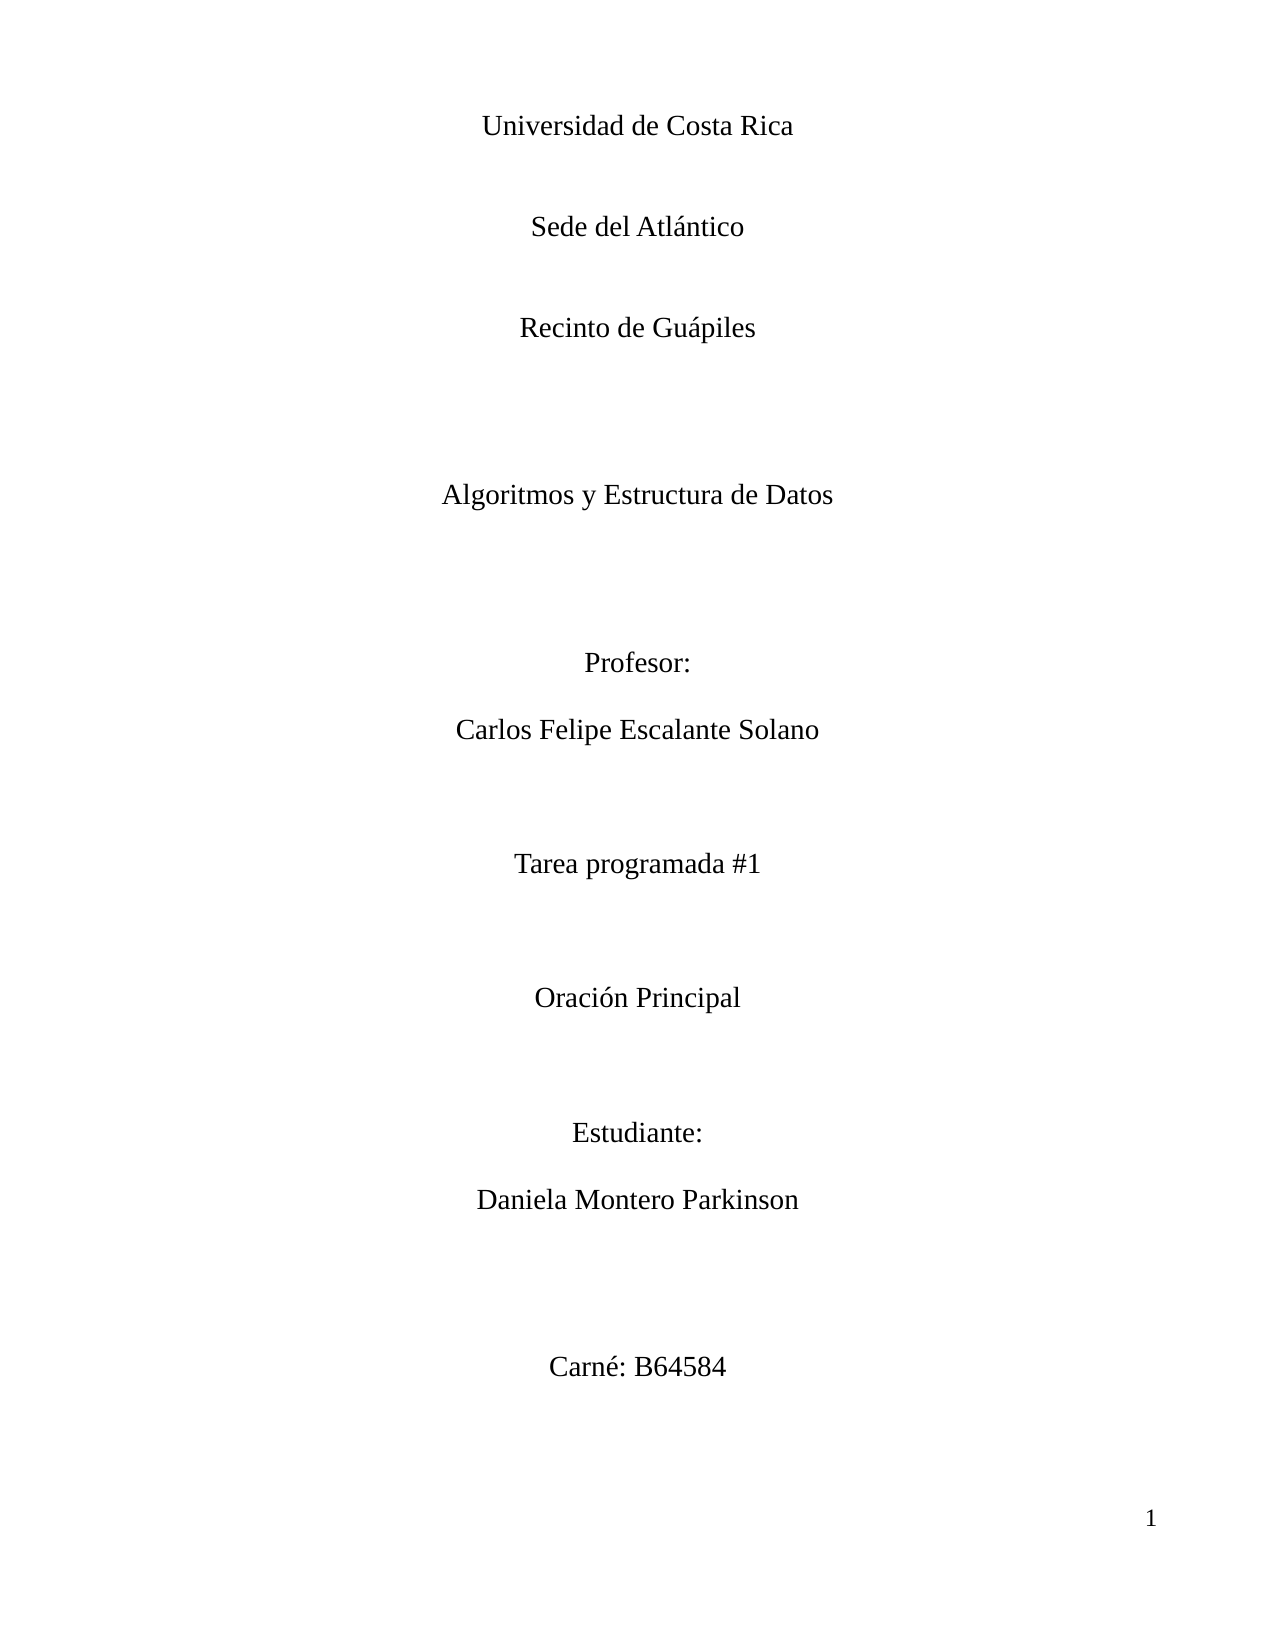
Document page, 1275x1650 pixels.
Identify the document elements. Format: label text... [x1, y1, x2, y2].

text Tarea programada #1 [118, 846, 1157, 880]
text Profesor: [118, 645, 1157, 679]
text Sede del Atlántico [118, 209, 1157, 243]
text Daniela Montero Parkinson [118, 1182, 1157, 1215]
text Carné: B64584 [118, 1349, 1157, 1383]
text Universidad de Costa Rica [118, 108, 1157, 142]
text Oración Principal [118, 981, 1157, 1014]
text Algoritmos y Estructura de Datos [118, 477, 1157, 511]
text Estudiante: [118, 1115, 1157, 1148]
text Recinto de Guápiles [118, 310, 1157, 343]
text Carlos Felipe Escalante Solano [118, 712, 1157, 746]
